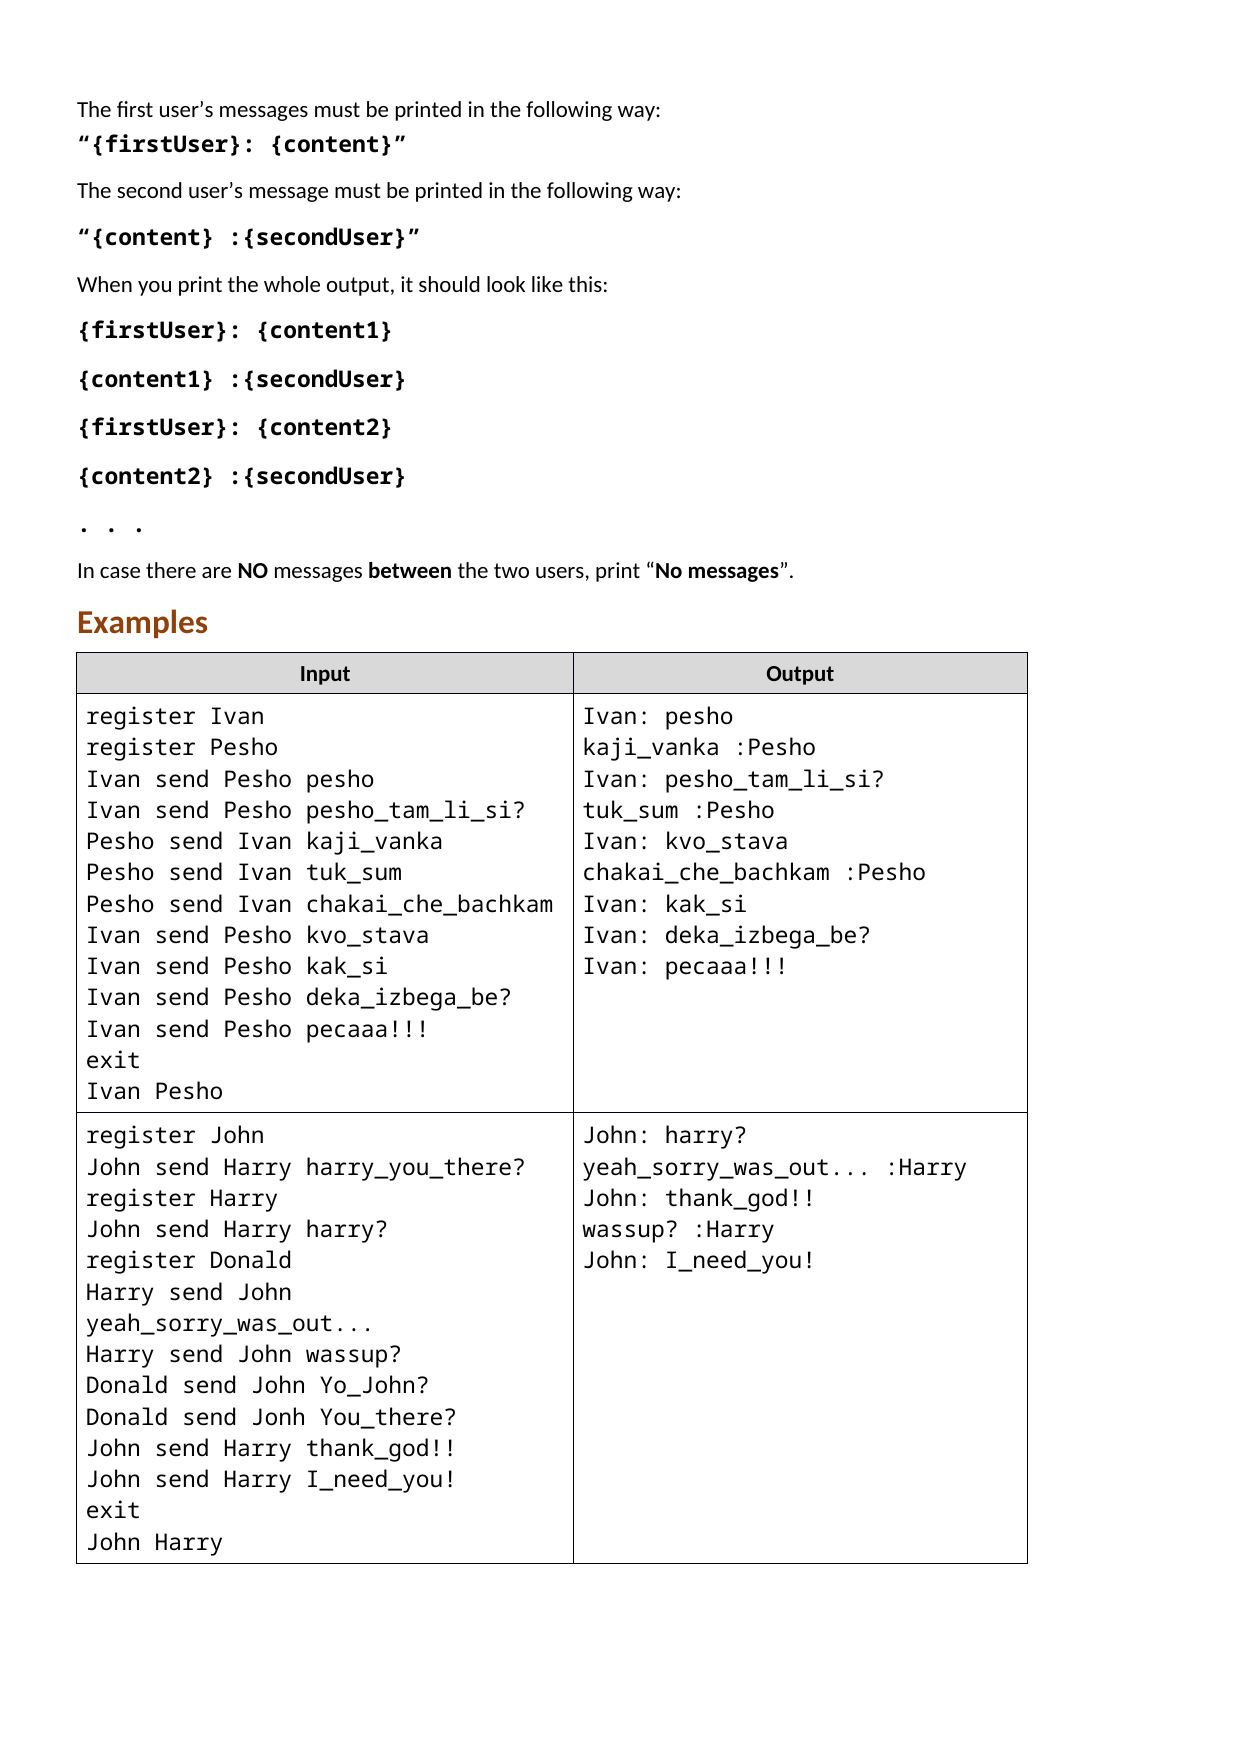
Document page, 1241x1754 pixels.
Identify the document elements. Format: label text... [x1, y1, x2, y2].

text . . . [77, 508, 1163, 539]
text The second user’s message must be printed in the following way: [77, 177, 1163, 204]
table_cell register John John send Harry harry_you_there? register Harry John send Harry harry? register Donald Harry send John yeah_sorry_was_out... Harry send John wassup? Donald send John Yo_John? Donald send Jonh You_there? John send Harry thank_god!! John send Harry I_need_you! exit John Harry [77, 1113, 573, 1563]
text {content1} :{secondUser} [77, 363, 1163, 394]
subtitle Examples [77, 601, 1163, 642]
text The first user’s messages must be printed in the following way: “{firstUser}: {content}” [77, 95, 1163, 159]
table_cell register Ivan register Pesho Ivan send Pesho pesho Ivan send Pesho pesho_tam_li_si? Pesho send Ivan kaji_vanka Pesho send Ivan tuk_sum Pesho send Ivan chakai_che_bachkam Ivan send Pesho kvo_stava Ivan send Pesho kak_si Ivan send Pesho deka_izbega_be? Ivan send Pesho pecaaa!!! exit Ivan Pesho [77, 694, 573, 1112]
text {firstUser}: {content2} [77, 411, 1163, 442]
table_header Input [77, 653, 573, 693]
text {firstUser}: {content1} [77, 314, 1163, 346]
table_header Output [574, 653, 1027, 693]
text In case there are NO messages between the two users, print “No messages”. [77, 557, 1163, 584]
text When you print the whole output, it should look like this: [77, 270, 1163, 298]
table_cell John: harry? yeah_sorry_was_out... :Harry John: thank_god!! wassup? :Harry John: I_need_you! [574, 1113, 1027, 1563]
text “{content} :{secondUser}” [77, 221, 1163, 252]
text {content2} :{secondUser} [77, 460, 1163, 491]
table_cell Ivan: pesho kaji_vanka :Pesho Ivan: pesho_tam_li_si? tuk_sum :Pesho Ivan: kvo_stava chakai_che_bachkam :Pesho Ivan: kak_si Ivan: deka_izbega_be? Ivan: pecaaa!!! [574, 694, 1027, 1112]
